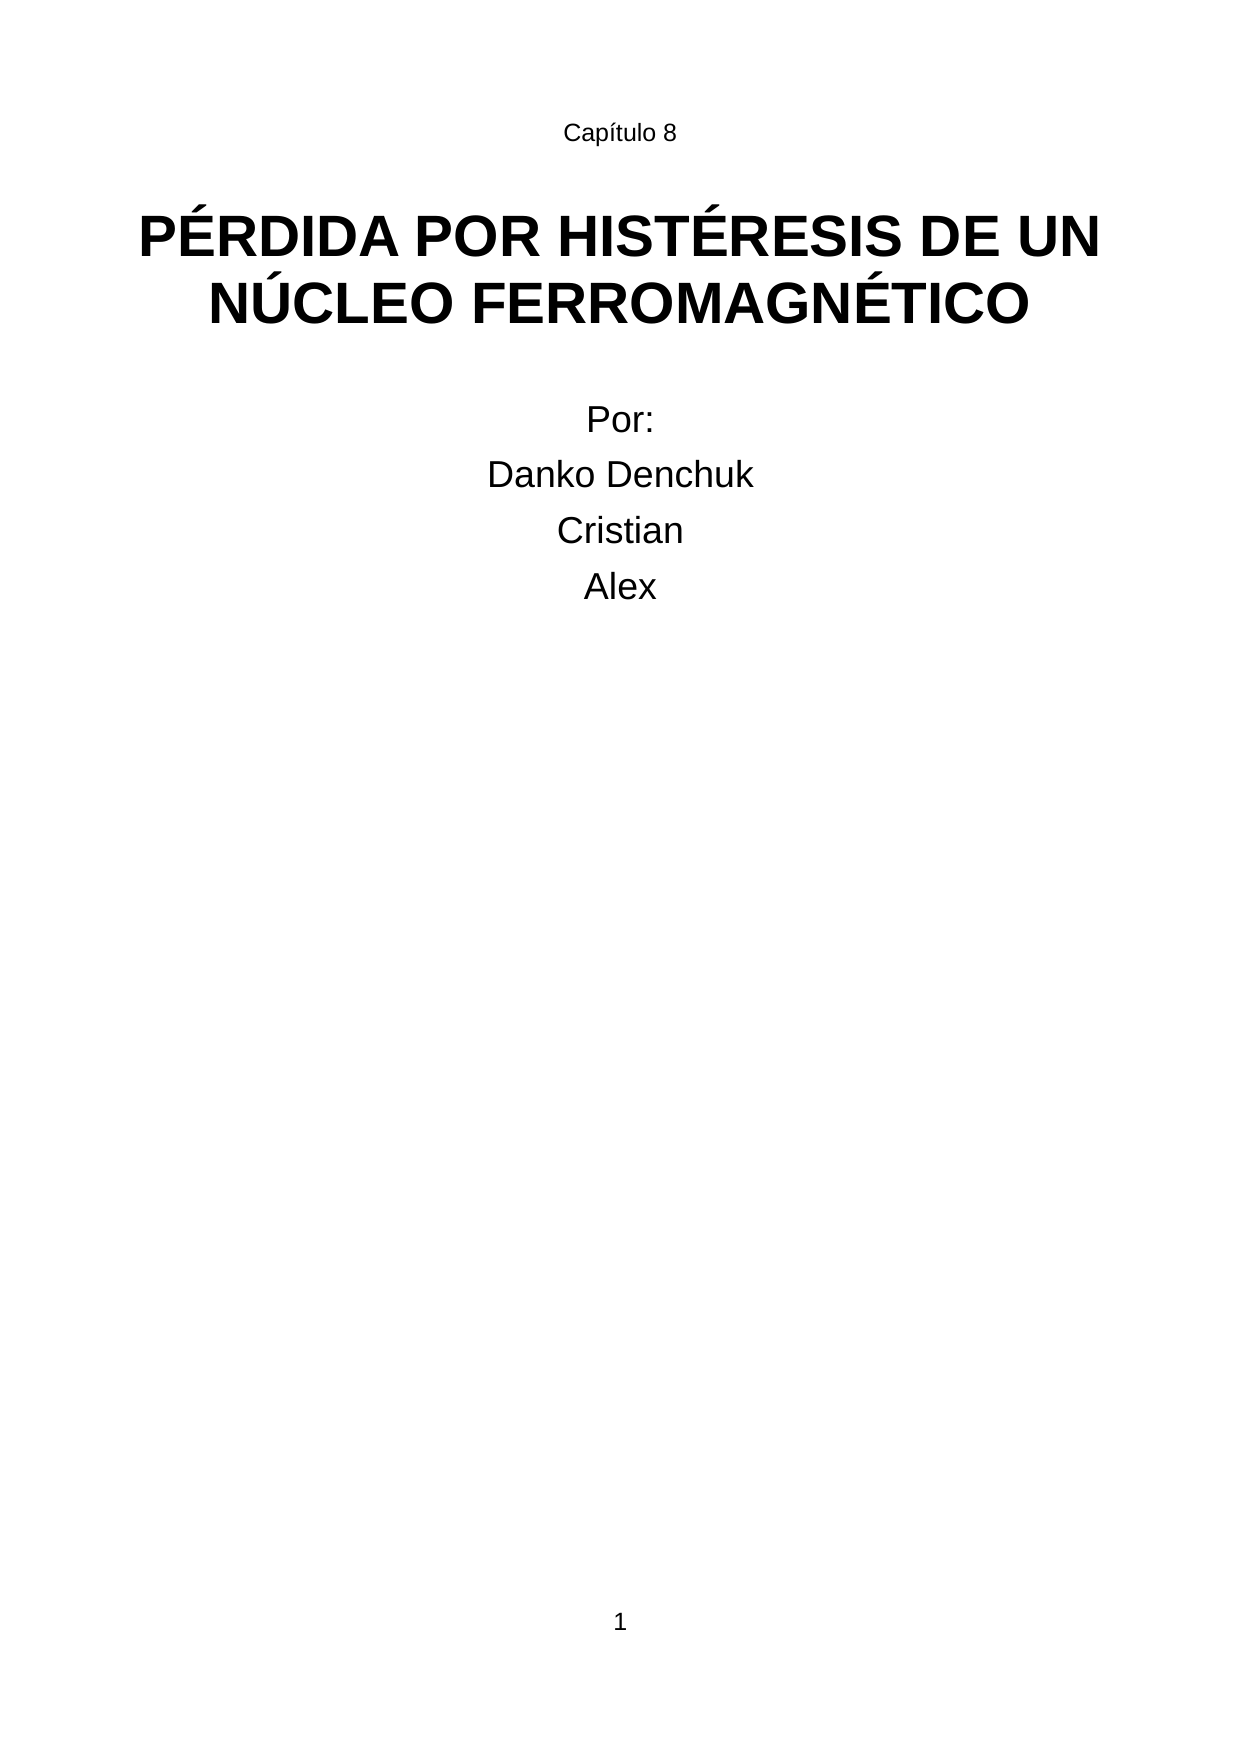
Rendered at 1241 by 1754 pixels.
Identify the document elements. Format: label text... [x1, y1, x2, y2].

subtitle Por: [118, 397, 1122, 440]
title PÉRDIDA POR HISTÉRESIS DE UN NÚCLEO FERROMAGNÉTICO [118, 201, 1122, 336]
subtitle Danko Denchuk [118, 453, 1122, 496]
subtitle Cristian [118, 508, 1122, 551]
subtitle Alex [118, 564, 1122, 607]
